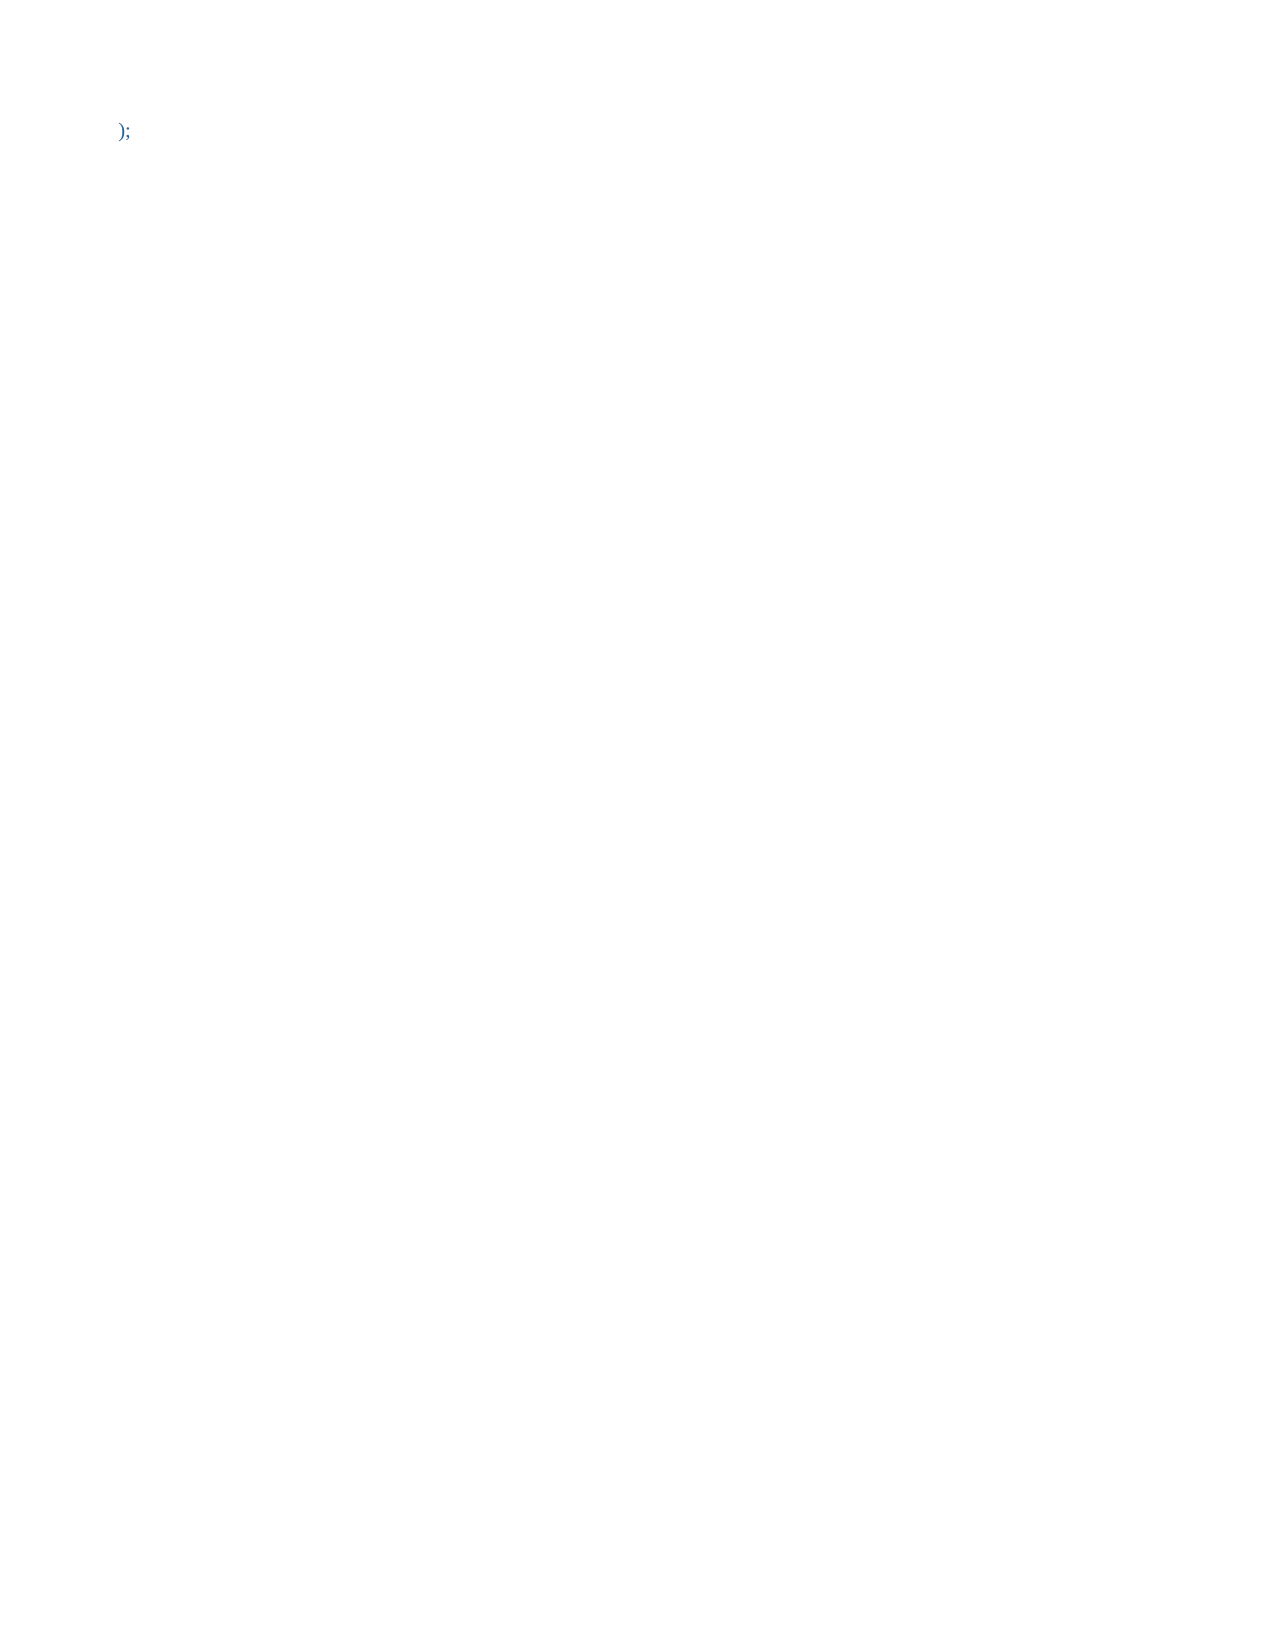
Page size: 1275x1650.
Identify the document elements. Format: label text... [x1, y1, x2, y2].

text ); [118, 118, 1157, 142]
